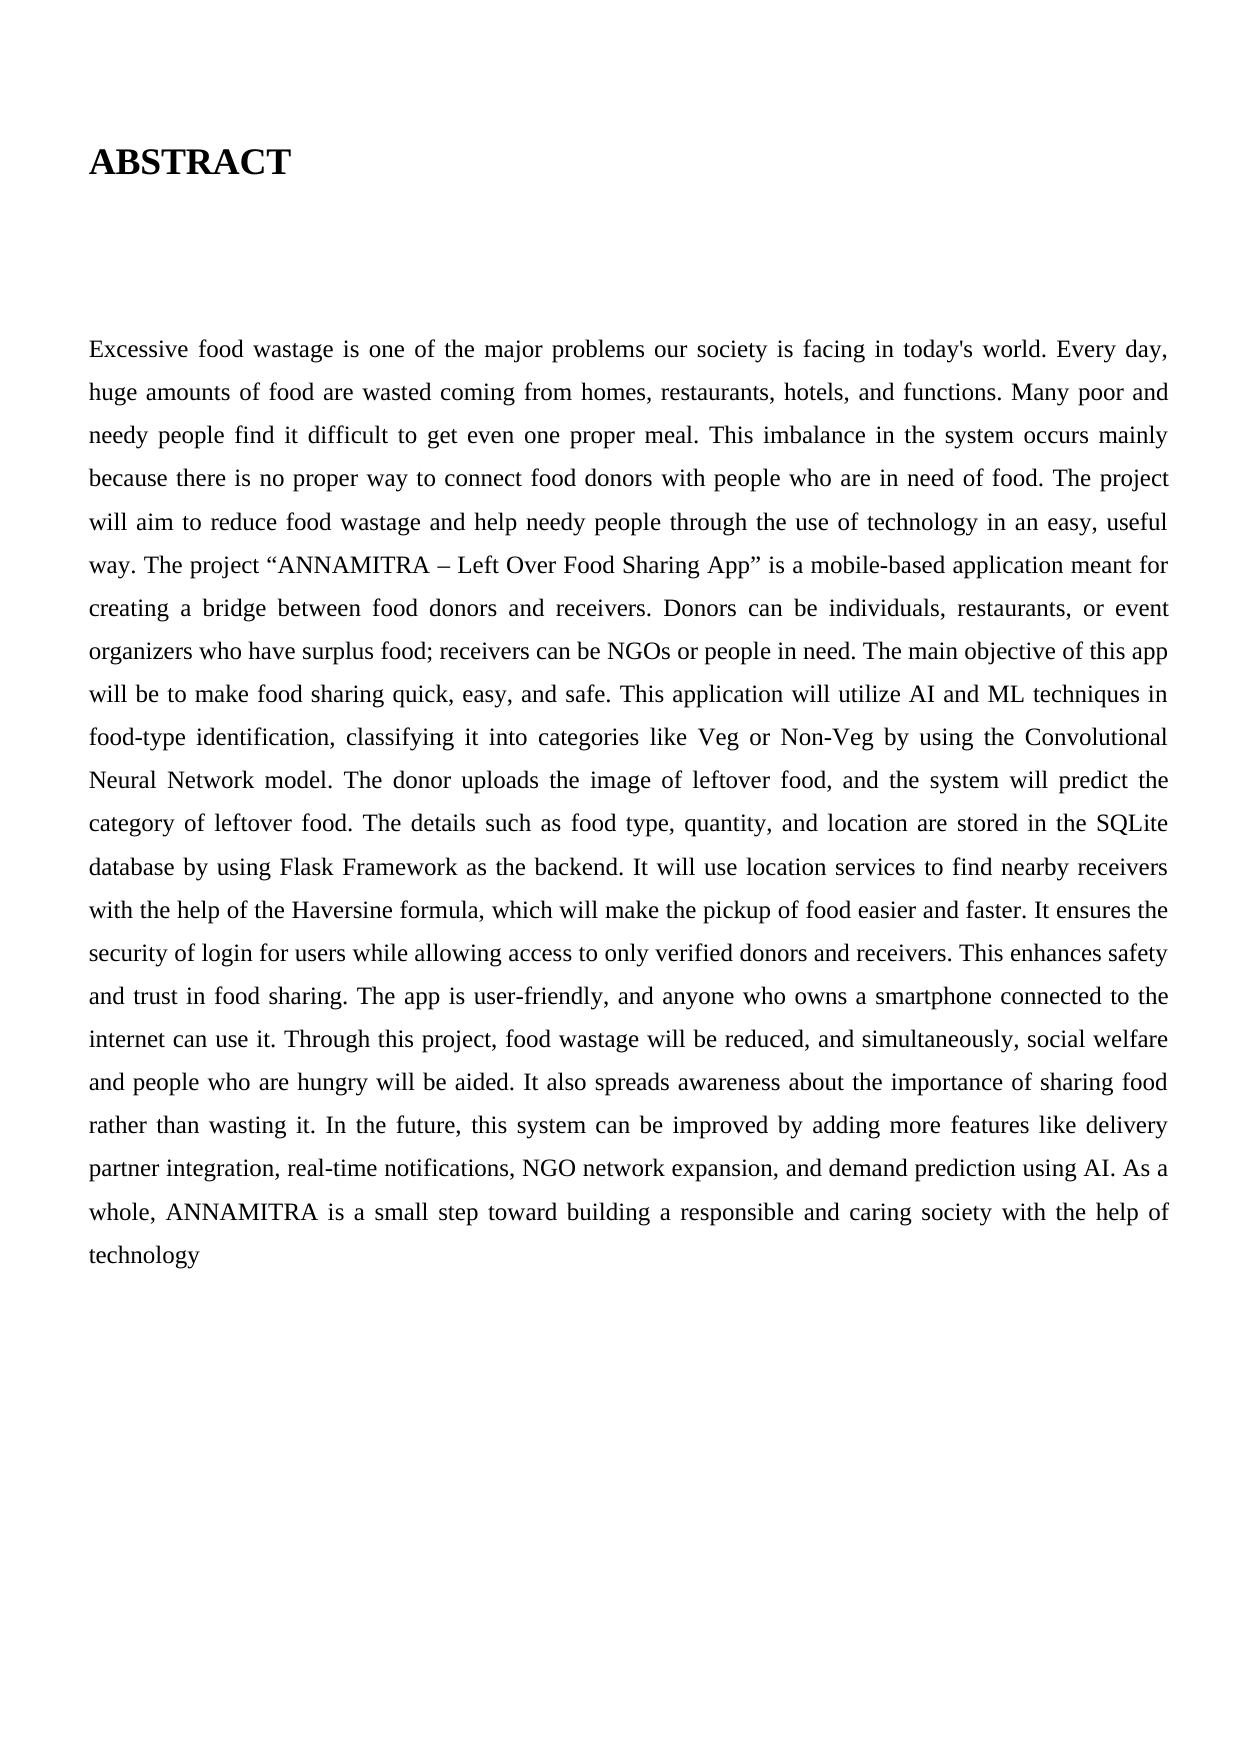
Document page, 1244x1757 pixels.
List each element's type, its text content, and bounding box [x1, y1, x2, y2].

subtitle ABSTRACT [88, 140, 1156, 183]
text Excessive food wastage is one of the major problems our society is facing in today's world. Every day, huge amounts of food are wasted coming from homes, restaurants, hotels, and functions. Many poor and needy people find it difficult to get even one proper meal. This imbalance in the system occurs mainly because there is no proper way to connect food donors with people who are in need of food. The project will aim to reduce food wastage and help needy people through the use of technology in an easy, useful way. The project “ANNAMITRA – Left Over Food Sharing App” is a mobile-based application meant for creating a bridge between food donors and receivers. Donors can be individuals, restaurants, or event organizers who have surplus food; receivers can be NGOs or people in need. The main objective of this app will be to make food sharing quick, easy, and safe. This application will utilize AI and ML techniques in food-type identification, classifying it into categories like Veg or Non-Veg by using the Convolutional Neural Network model. The donor uploads the image of leftover food, and the system will predict the category of leftover food. The details such as food type, quantity, and location are stored in the SQLite database by using Flask Framework as the backend. It will use location services to find nearby receivers with the help of the Haversine formula, which will make the pickup of food easier and faster. It ensures the security of login for users while allowing access to only verified donors and receivers. This enhances safety and trust in food sharing. The app is user-friendly, and anyone who owns a smartphone connected to the internet can use it. Through this project, food wastage will be reduced, and simultaneously, social welfare and people who are hungry will be aided. It also spreads awareness about the importance of sharing food rather than wasting it. In the future, this system can be improved by adding more features like delivery partner integration, real-time notifications, NGO network expansion, and demand prediction using AI. As a whole, ANNAMITRA is a small step toward building a responsible and caring society with the help of technology [88, 334, 1170, 1268]
